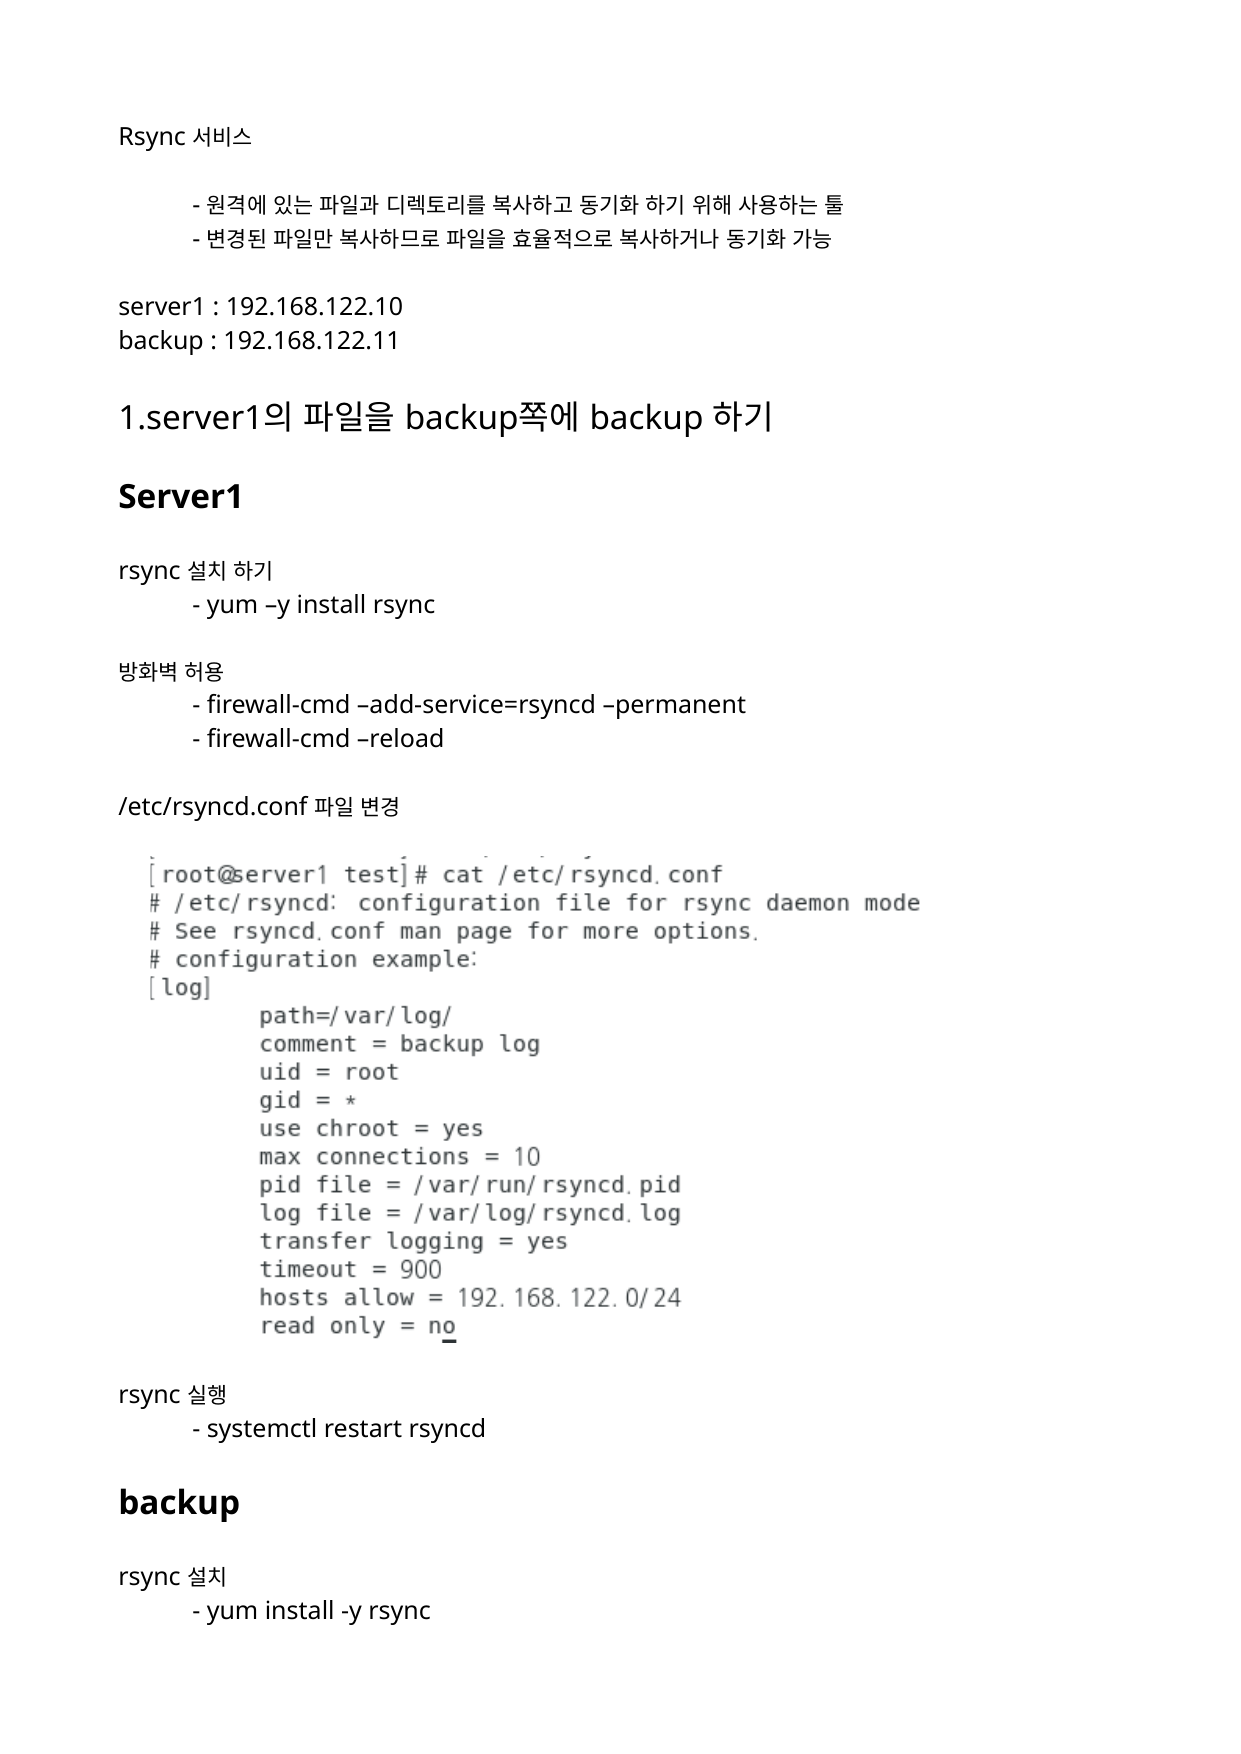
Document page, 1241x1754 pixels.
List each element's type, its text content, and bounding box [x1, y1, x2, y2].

text - firewall-cmd –reload [118, 721, 1122, 754]
text backup [118, 1479, 1122, 1524]
text 방화벽 허용 [118, 655, 1122, 686]
text - 변경된 파일만 복사하므로 파일을 효율적으로 복사하거나 동기화 가능 [118, 220, 1122, 254]
text Rsync 서비스 [118, 118, 1122, 152]
text - firewall-cmd –add-service=rsyncd –permanent [118, 686, 1122, 721]
text rsync 설치 [118, 1558, 1122, 1592]
text - yum install -y rsync [118, 1592, 1122, 1627]
text /etc/rsyncd.conf 파일 변경 [118, 789, 1122, 823]
text 1.server1의 파일을 backup쪽에 backup 하기 [118, 391, 1122, 439]
text - yum –y install rsync [118, 587, 1122, 621]
text - 원격에 있는 파일과 디렉토리를 복사하고 동기화 하기 위해 사용하는 툴 [118, 186, 1122, 220]
text rsync 설치 하기 [118, 553, 1122, 587]
text Server1 [118, 473, 1122, 518]
text backup : 192.168.122.11 [118, 322, 1122, 357]
text - systemctl restart rsyncd [118, 1411, 1122, 1445]
picture [150, 856, 1090, 1343]
text rsync 실행 [118, 1377, 1122, 1411]
text server1 : 192.168.122.10 [118, 288, 1122, 322]
